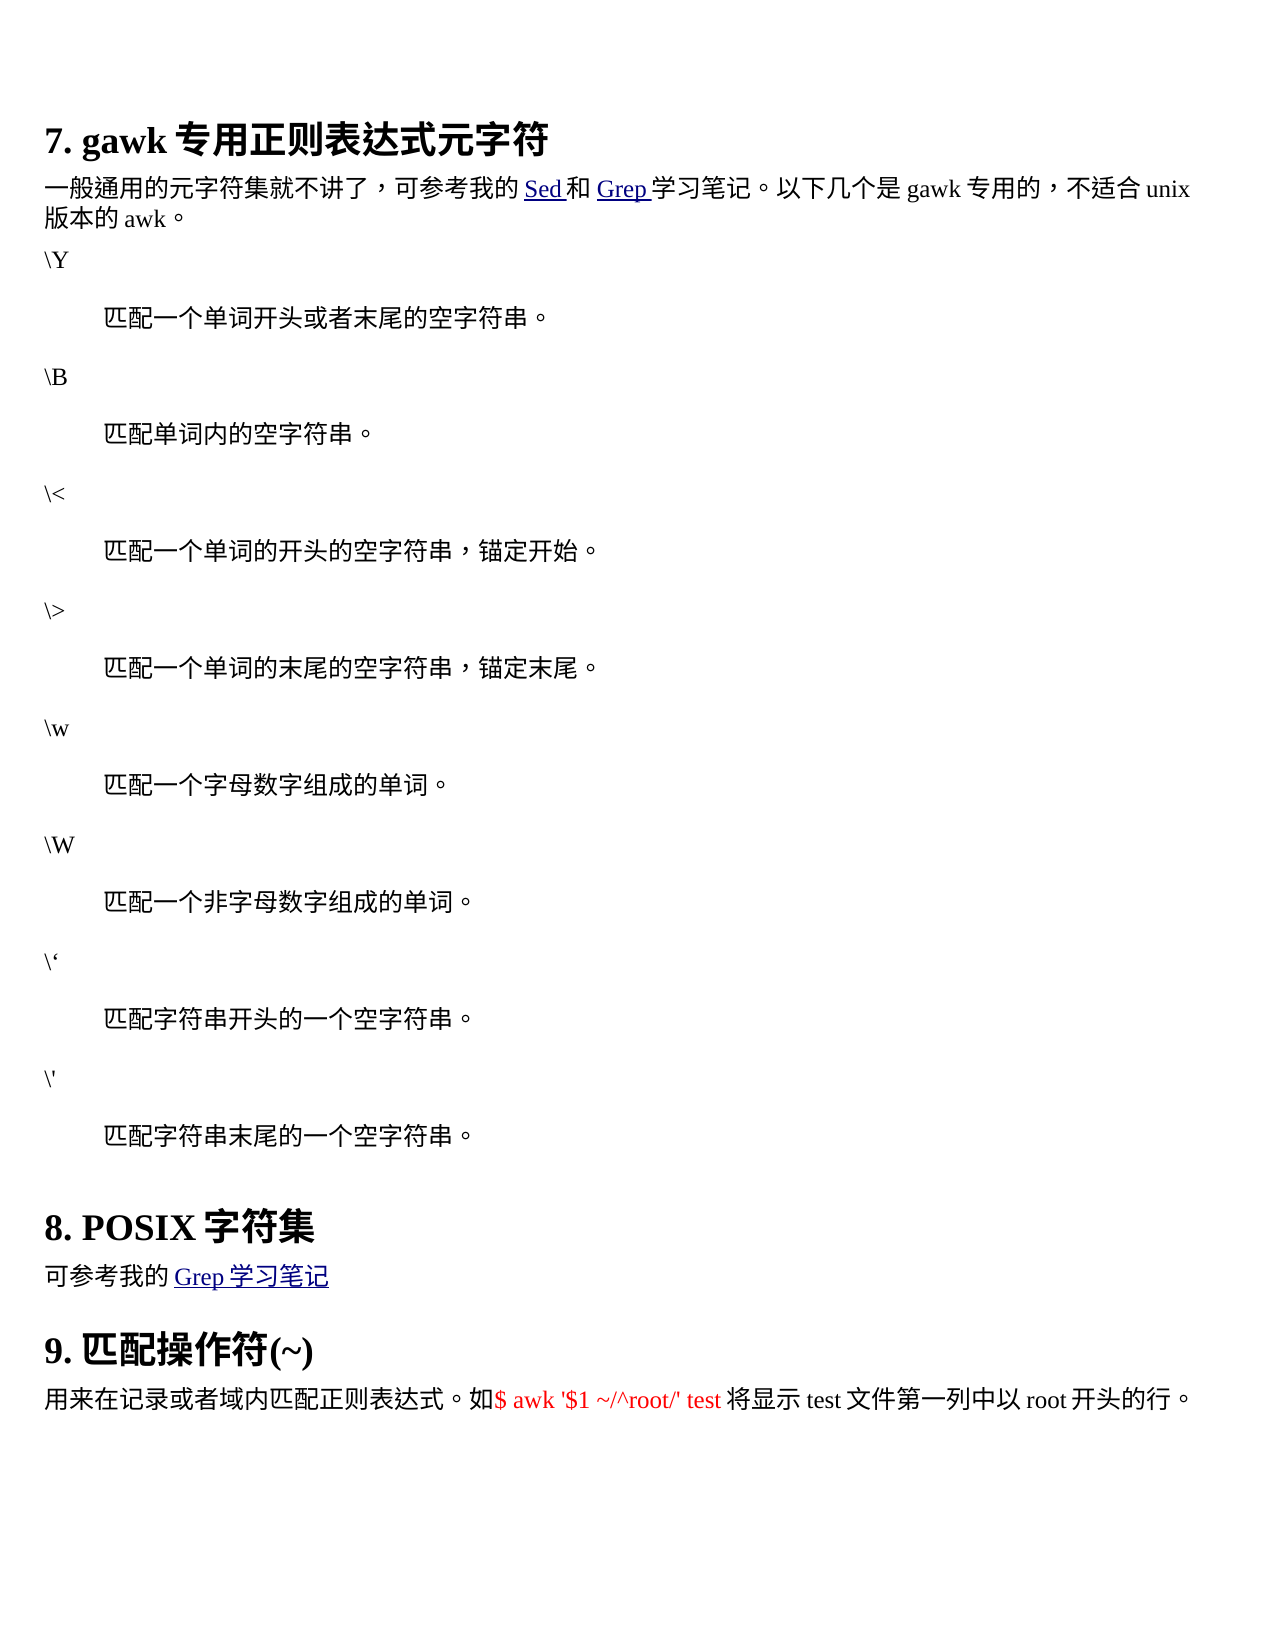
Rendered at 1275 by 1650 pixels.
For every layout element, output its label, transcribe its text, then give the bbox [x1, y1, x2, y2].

subtitle \w [44, 713, 1203, 742]
subtitle \Y [44, 246, 1203, 274]
text 可参考我的Grep学习笔记 [44, 1262, 1203, 1291]
list 匹配一个单词开头或者末尾的空字符串。 [103, 304, 1203, 333]
subtitle \W [44, 830, 1203, 859]
subtitle 7. gawk专用正则表达式元字符 [44, 118, 1203, 162]
list 匹配字符串开头的一个空字符串。 [103, 1005, 1203, 1034]
list 匹配一个字母数字组成的单词。 [103, 771, 1203, 800]
subtitle \> [44, 596, 1203, 625]
subtitle \B [44, 362, 1203, 391]
list 匹配单词内的空字符串。 [103, 421, 1203, 450]
subtitle \' [44, 1064, 1203, 1092]
text 用来在记录或者域内匹配正则表达式。如$ awk '$1 ~/^root/' test将显示test文件第一列中以root开头的行。 [44, 1385, 1203, 1414]
list 匹配一个单词的末尾的空字符串，锚定末尾。 [103, 654, 1203, 683]
subtitle \‘ [44, 947, 1203, 976]
subtitle \< [44, 479, 1203, 508]
list 匹配一个单词的开头的空字符串，锚定开始。 [103, 537, 1203, 567]
list 匹配一个非字母数字组成的单词。 [103, 888, 1203, 917]
subtitle 8. POSIX字符集 [44, 1206, 1203, 1249]
list 匹配字符串末尾的一个空字符串。 [103, 1122, 1203, 1151]
subtitle 9. 匹配操作符(~) [44, 1329, 1203, 1372]
text 一般通用的元字符集就不讲了，可参考我的Sed和Grep学习笔记。以下几个是gawk专用的，不适合unix版本的awk。 [44, 174, 1203, 233]
